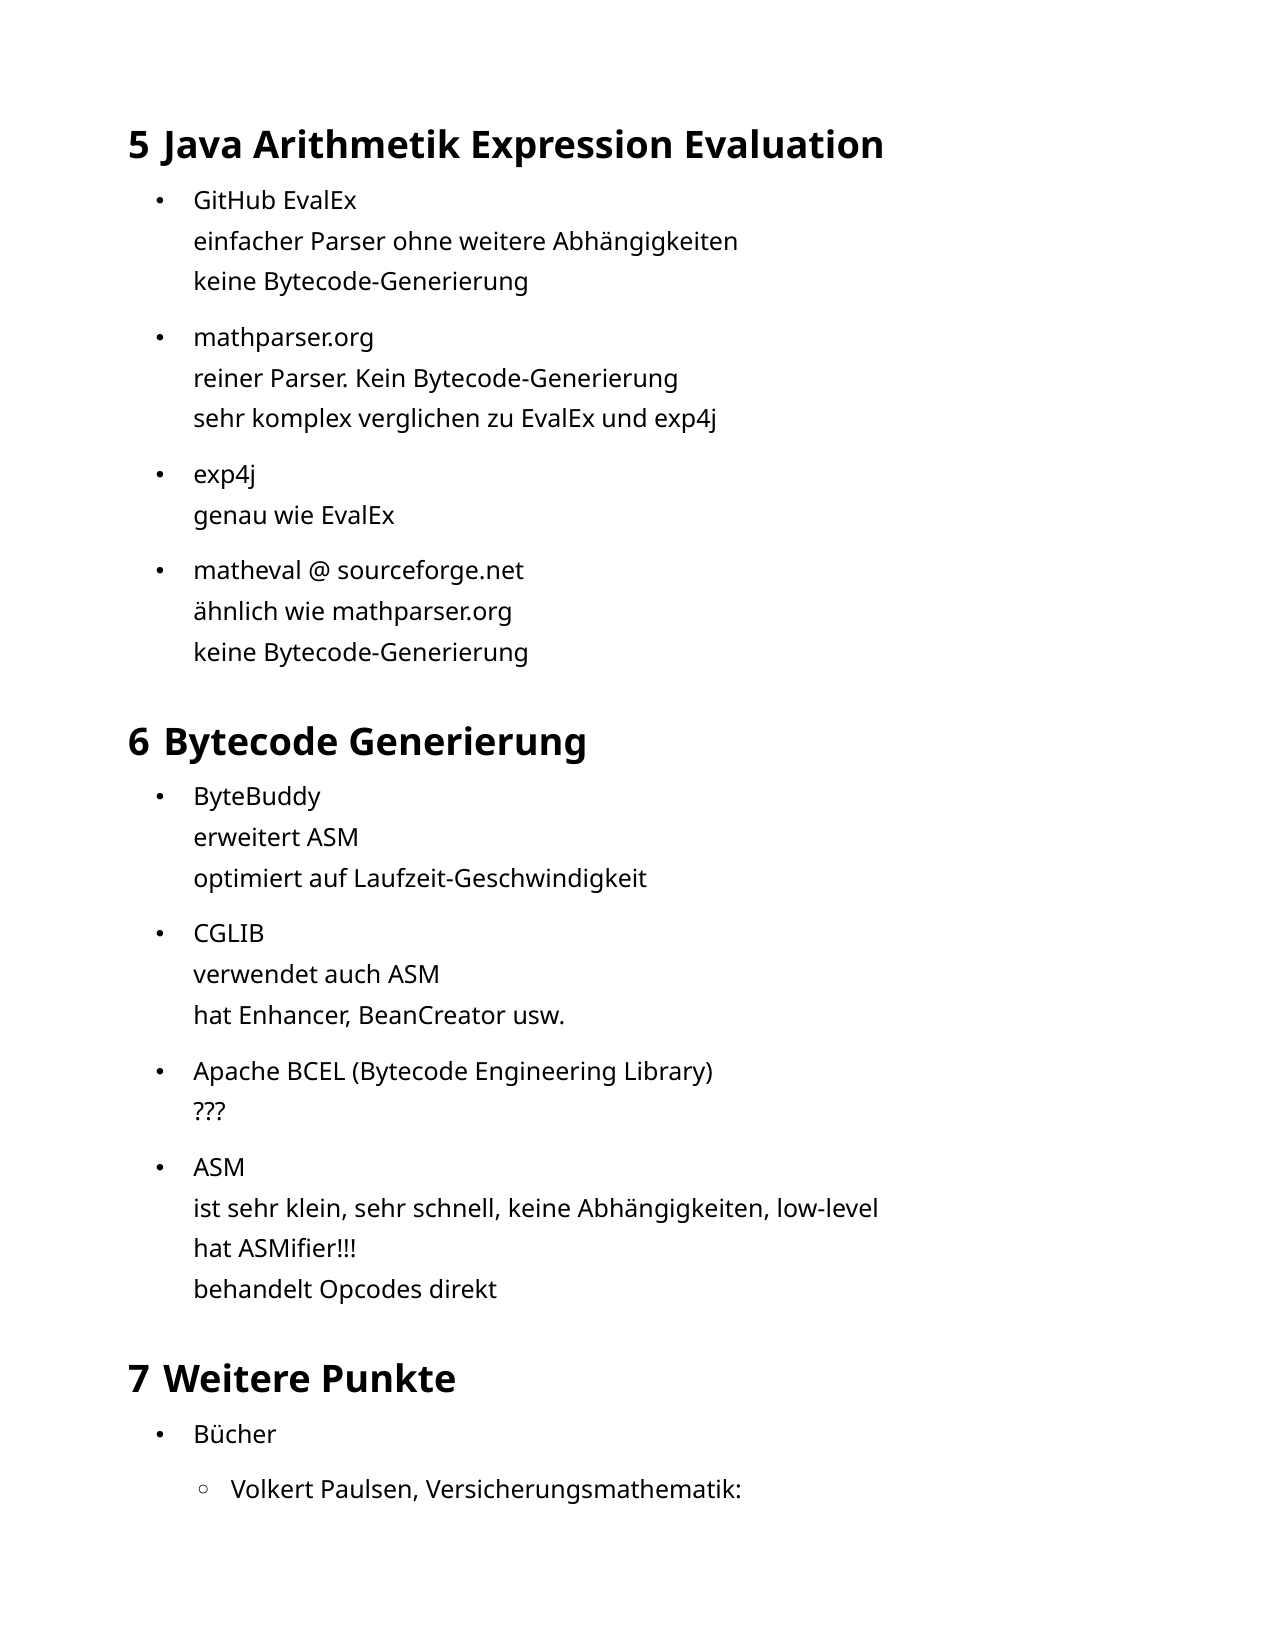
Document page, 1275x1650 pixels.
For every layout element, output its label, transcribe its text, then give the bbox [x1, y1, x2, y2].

subtitle Bytecode Generierung [118, 715, 1157, 766]
list Bücher [156, 1416, 1157, 1451]
list CGLIB verwendet auch ASM hat Enhancer, BeanCreator usw. [156, 916, 1157, 1032]
list GitHub EvalEx einfacher Parser ohne weitere Abhängigkeiten keine Bytecode-Generierung [156, 182, 1157, 298]
list Apache BCEL (Bytecode Engineering Library) ??? [156, 1053, 1157, 1128]
list matheval @ sourceforge.net ähnlich wie mathparser.org keine Bytecode-Generierung [156, 553, 1157, 668]
list ASM ist sehr klein, sehr schnell, keine Abhängigkeiten, low-level hat ASMifier!!! behandelt Opcodes direkt [156, 1149, 1157, 1306]
list mathparser.org reiner Parser. Kein Bytecode-Generierung sehr komplex verglichen zu EvalEx und exp4j [156, 319, 1157, 435]
subtitle Weitere Punkte [118, 1352, 1157, 1404]
list exp4j genau wie EvalEx [156, 456, 1157, 531]
list Volkert Paulsen, Versicherungsmathematik: [193, 1472, 1157, 1506]
subtitle Java Arithmetik Expression Evaluation [118, 118, 1157, 170]
list ByteBuddy erweitert ASM optimiert auf Laufzeit-Geschwindigkeit [156, 779, 1157, 895]
